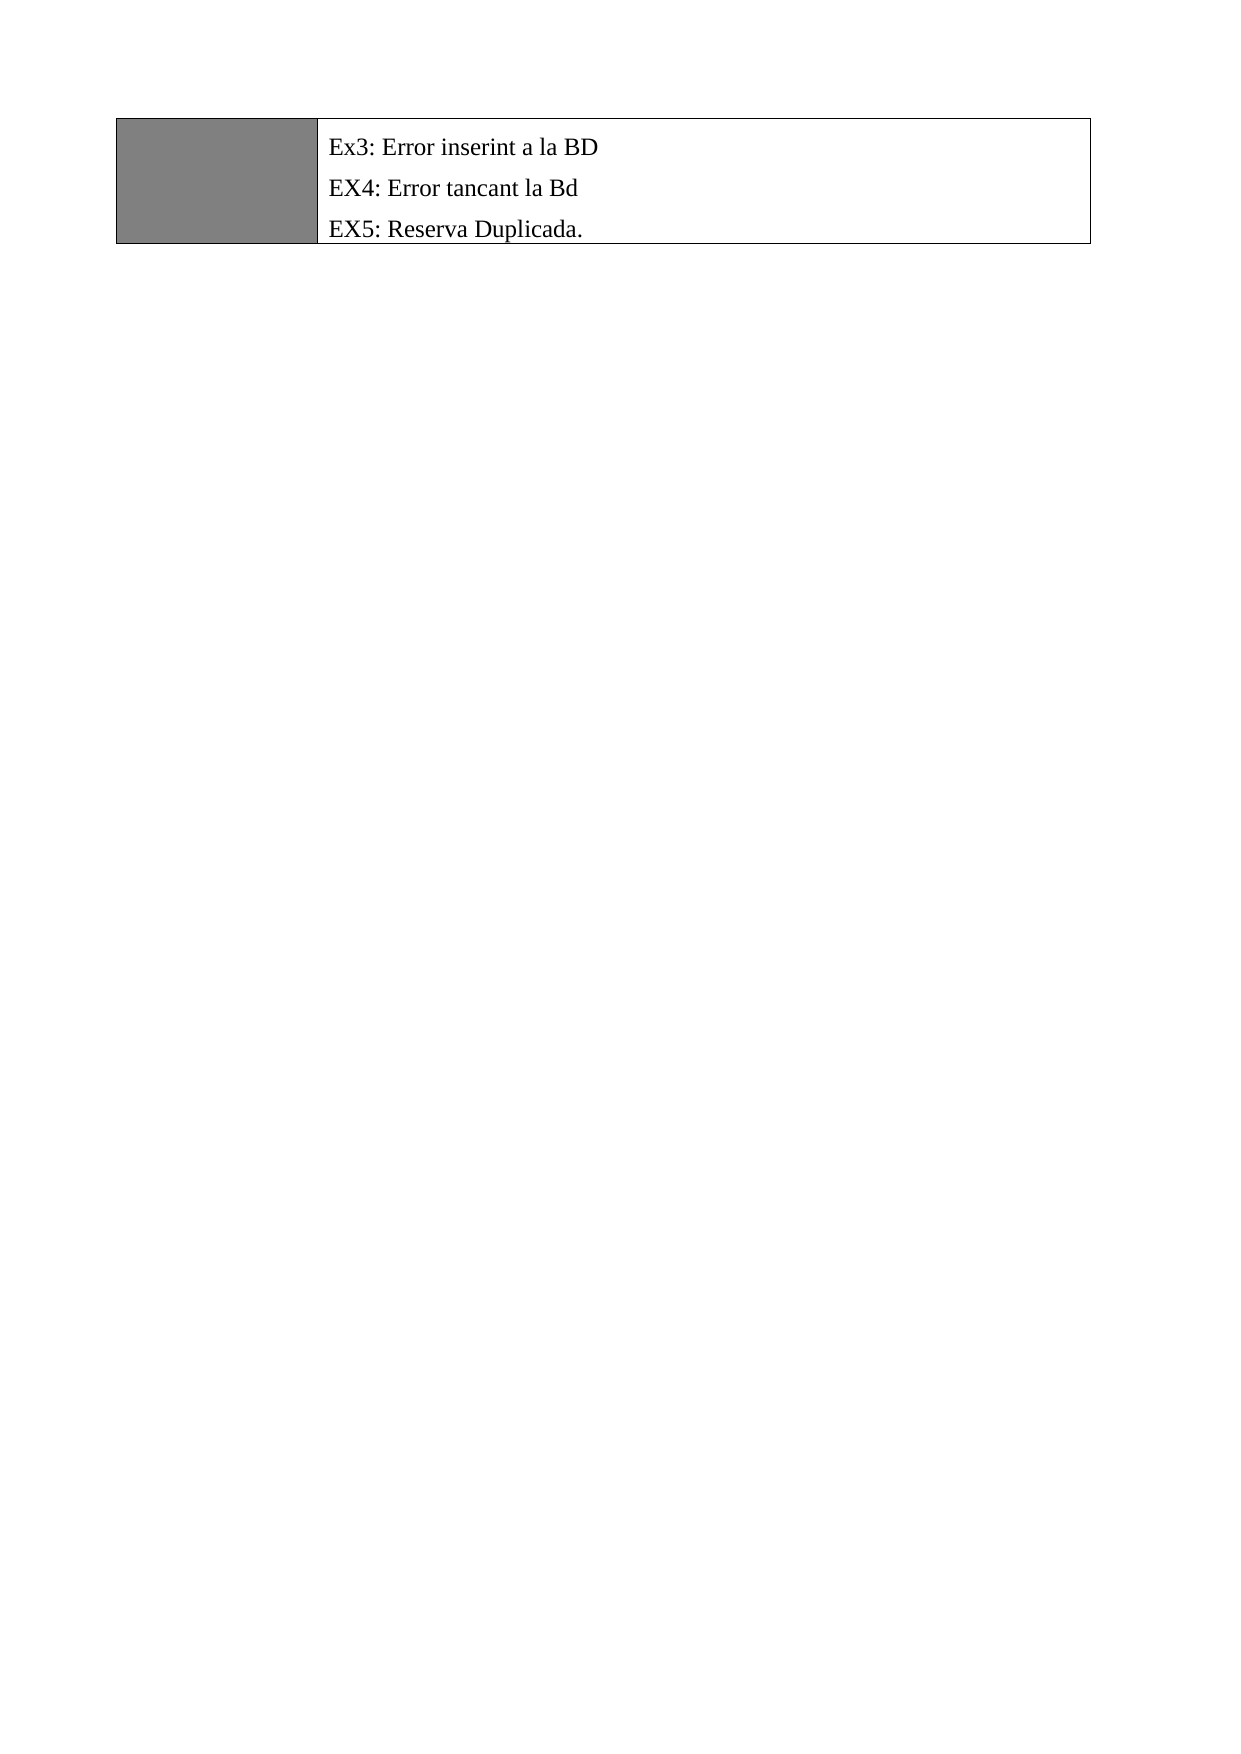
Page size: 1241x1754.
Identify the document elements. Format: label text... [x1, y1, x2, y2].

table_cell [117, 119, 317, 243]
table_cell Ex3: Error inserint a la BD EX4: Error tancant la Bd EX5: Reserva Duplicada. [318, 119, 1090, 243]
